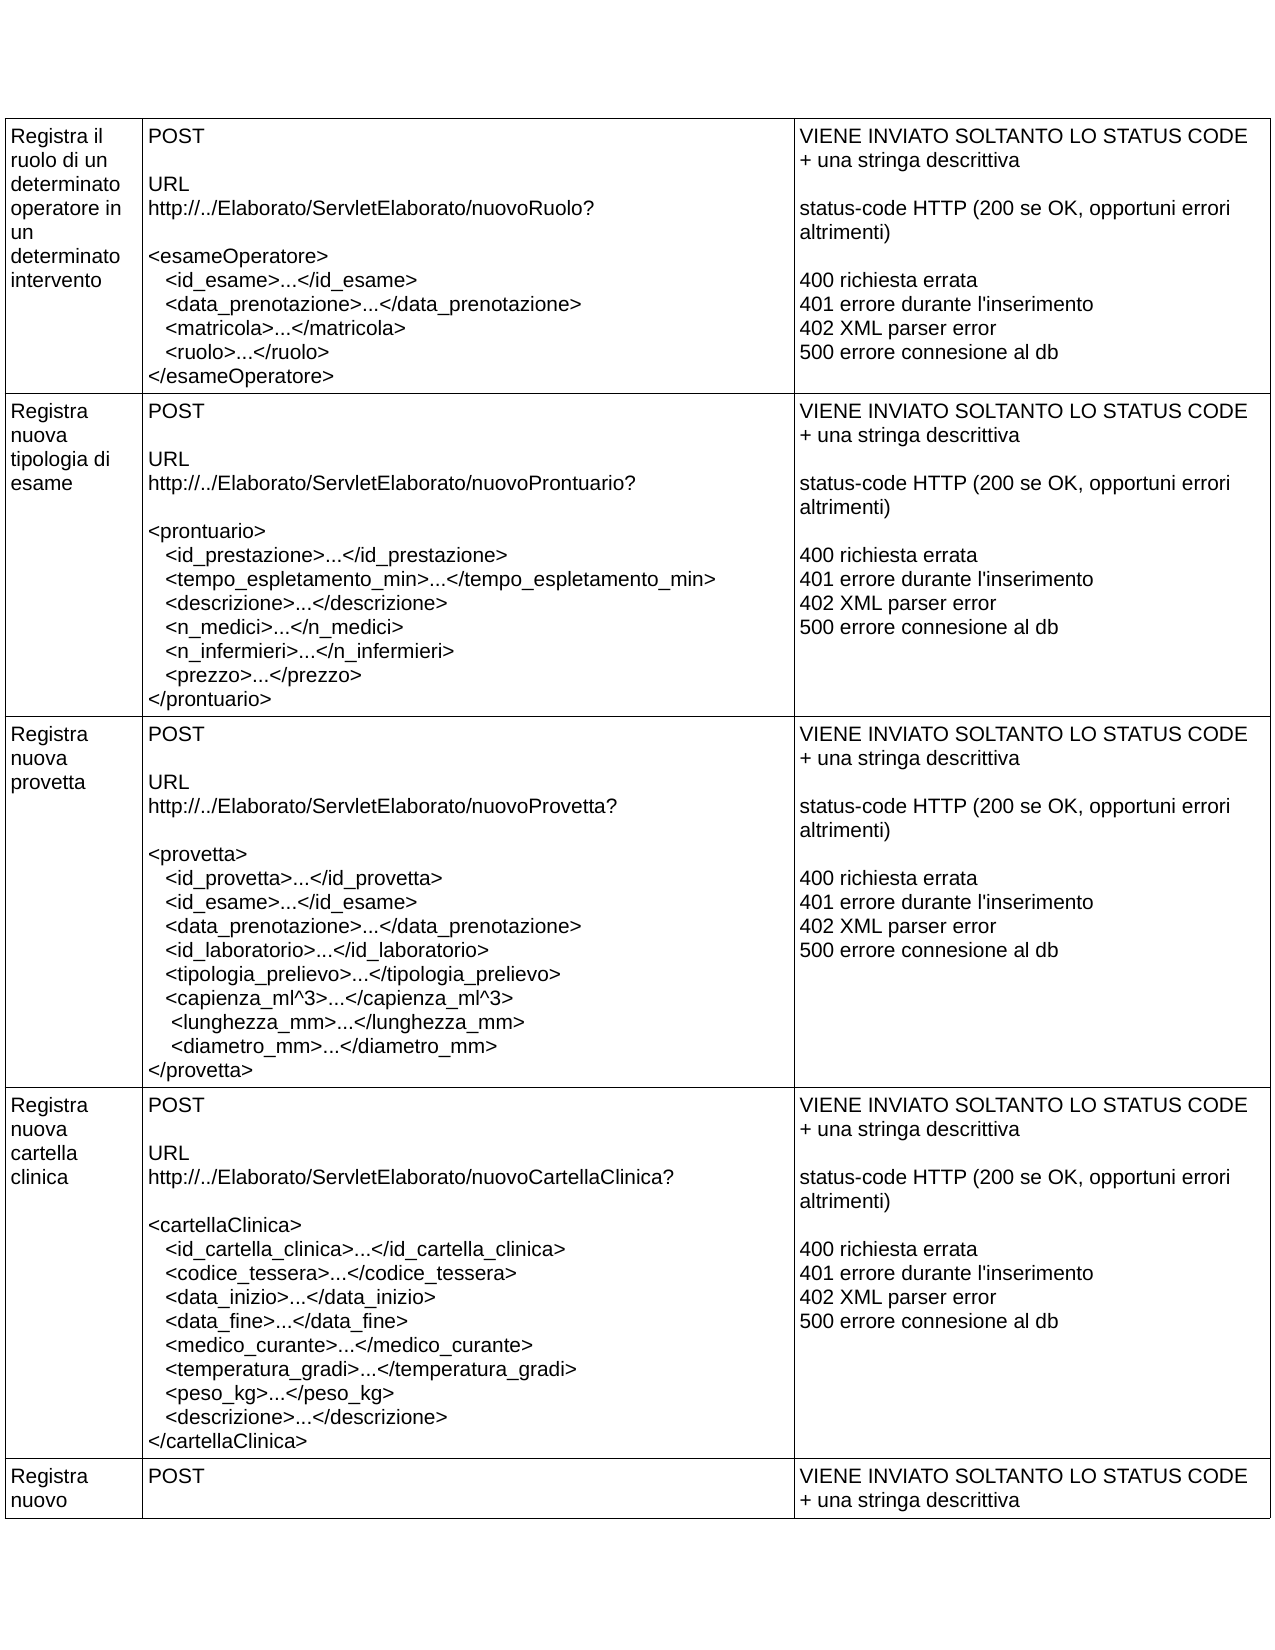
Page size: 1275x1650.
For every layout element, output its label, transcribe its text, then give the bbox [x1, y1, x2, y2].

table_cell VIENE INVIATO SOLTANTO LO STATUS CODE + una stringa descrittiva status-code HTTP (200 se OK, opportuni errori altrimenti) 400 richiesta errata 401 errore durante l'inserimento 402 XML parser error 500 errore connesione al db [795, 394, 1270, 716]
table_cell POST URL http://../Elaborato/ServletElaborato/nuovoRuolo? <esameOperatore> <id_esame>...</id_esame> <data_prenotazione>...</data_prenotazione> <matricola>...</matricola> <ruolo>...</ruolo> </esameOperatore> [143, 119, 794, 393]
table_cell Registra nuovo [6, 1459, 142, 1518]
table_cell POST URL http://../Elaborato/ServletElaborato/nuovoCartellaClinica? <cartellaClinica> <id_cartella_clinica>...</id_cartella_clinica> <codice_tessera>...</codice_tessera> <data_inizio>...</data_inizio> <data_fine>...</data_fine> <medico_curante>...</medico_curante> <temperatura_gradi>...</temperatura_gradi> <peso_kg>...</peso_kg> <descrizione>...</descrizione> </cartellaClinica> [143, 1088, 794, 1458]
table_cell VIENE INVIATO SOLTANTO LO STATUS CODE + una stringa descrittiva status-code HTTP (200 se OK, opportuni errori altrimenti) 400 richiesta errata 401 errore durante l'inserimento 402 XML parser error 500 errore connesione al db [795, 1088, 1270, 1458]
table_cell Registra nuova cartella clinica [6, 1088, 142, 1458]
table_cell VIENE INVIATO SOLTANTO LO STATUS CODE + una stringa descrittiva status-code HTTP (200 se OK, opportuni errori altrimenti) 400 richiesta errata 401 errore durante l'inserimento 402 XML parser error 500 errore connesione al db [795, 717, 1270, 1087]
table_cell POST URL http://../Elaborato/ServletElaborato/nuovoProvetta? <provetta> <id_provetta>...</id_provetta> <id_esame>...</id_esame> <data_prenotazione>...</data_prenotazione> <id_laboratorio>...</id_laboratorio> <tipologia_prelievo>...</tipologia_prelievo> <capienza_ml^3>...</capienza_ml^3> <lunghezza_mm>...</lunghezza_mm> <diametro_mm>...</diametro_mm> </provetta> [143, 717, 794, 1087]
table_cell POST URL http://../Elaborato/ServletElaborato/nuovoProntuario? <prontuario> <id_prestazione>...</id_prestazione> <tempo_espletamento_min>...</tempo_espletamento_min> <descrizione>...</descrizione> <n_medici>...</n_medici> <n_infermieri>...</n_infermieri> <prezzo>...</prezzo> </prontuario> [143, 394, 794, 716]
table_cell VIENE INVIATO SOLTANTO LO STATUS CODE + una stringa descrittiva [795, 1459, 1270, 1518]
table_cell Registra il ruolo di un determinato operatore in un determinato intervento [6, 119, 142, 393]
table_cell Registra nuova provetta [6, 717, 142, 1087]
table_cell VIENE INVIATO SOLTANTO LO STATUS CODE + una stringa descrittiva status-code HTTP (200 se OK, opportuni errori altrimenti) 400 richiesta errata 401 errore durante l'inserimento 402 XML parser error 500 errore connesione al db [795, 119, 1270, 393]
table_cell Registra nuova tipologia di esame [6, 394, 142, 716]
table_cell POST [143, 1459, 794, 1518]
